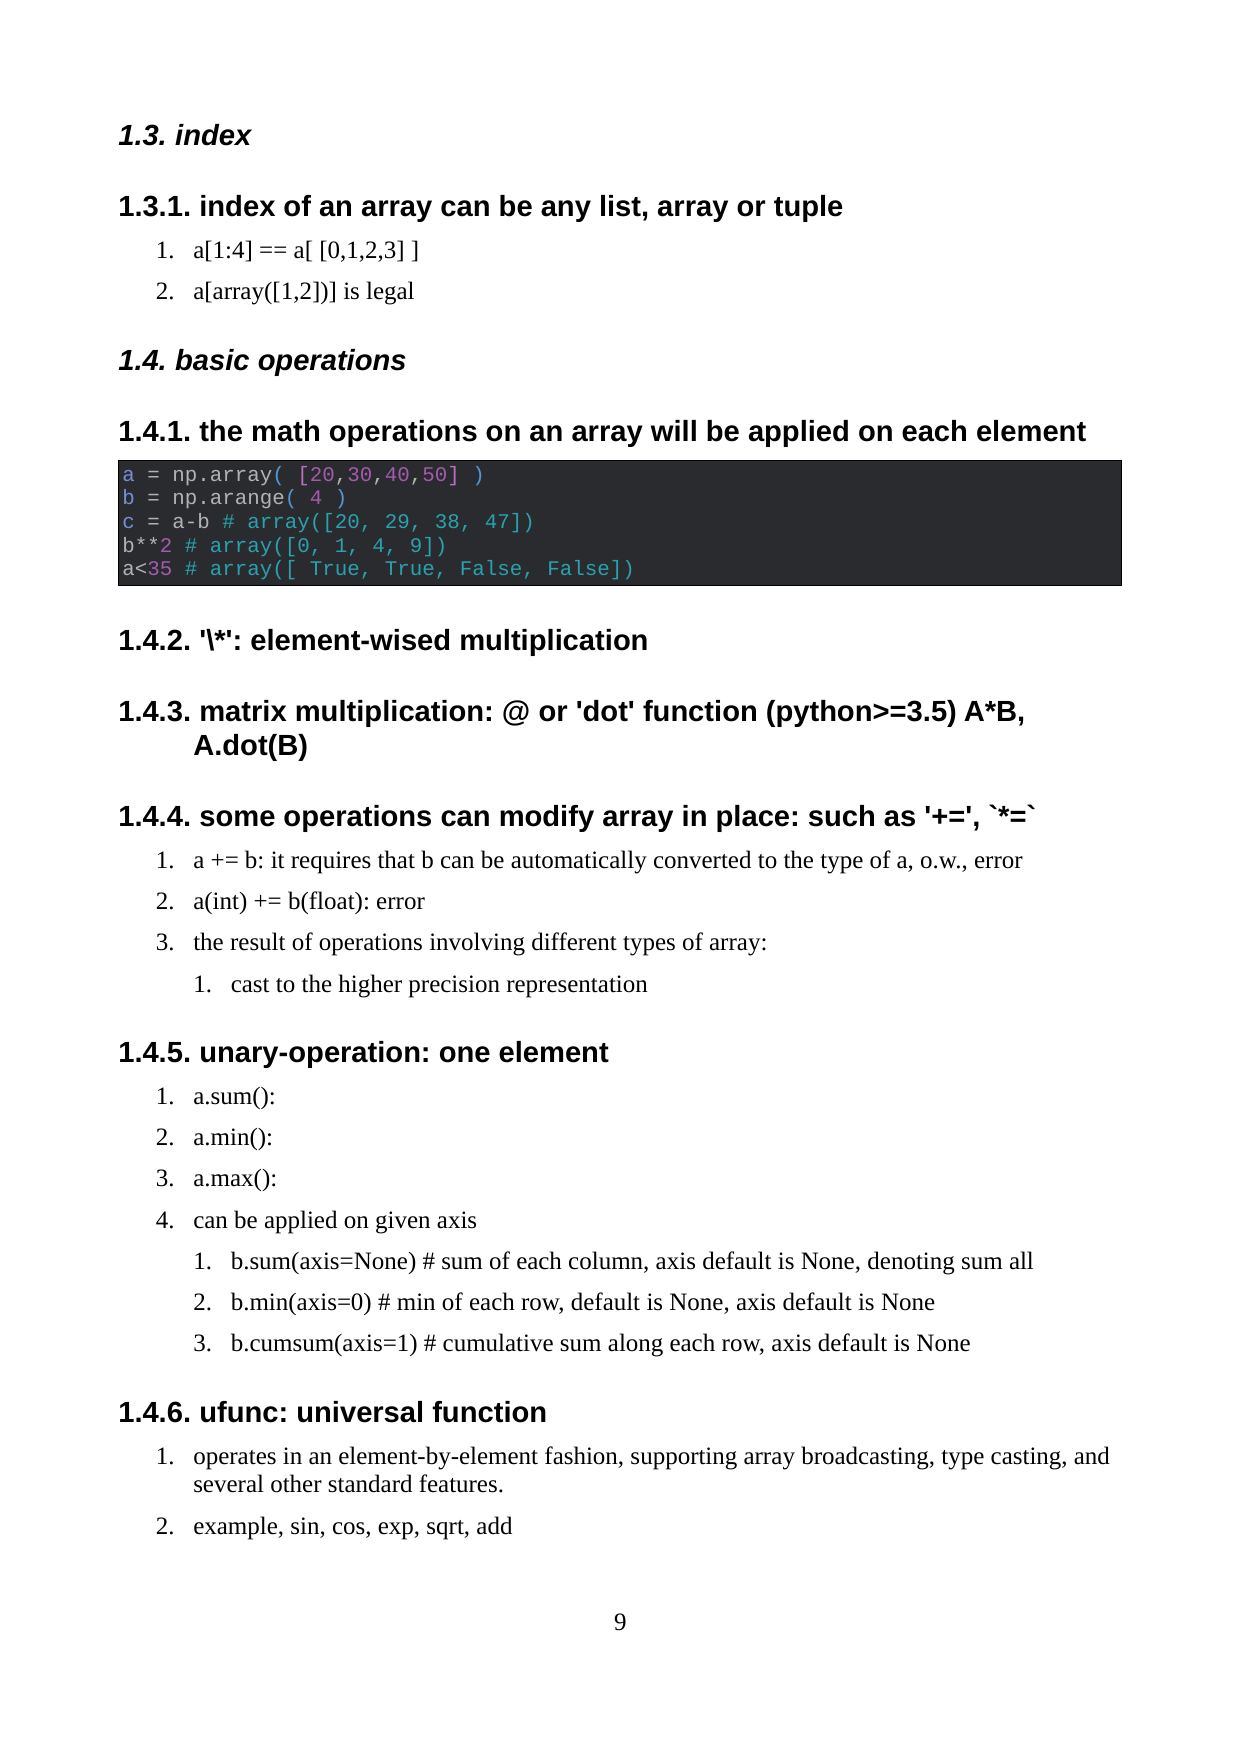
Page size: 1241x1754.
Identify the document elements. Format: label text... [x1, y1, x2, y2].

list a.sum(): [156, 1081, 1122, 1110]
subtitle the math operations on an array will be applied on each element [118, 414, 1122, 447]
list can be applied on given axis [156, 1205, 1122, 1233]
list cast to the higher precision representation [193, 969, 1122, 997]
list a[1:4] == a[ [0,1,2,3] ] [156, 235, 1122, 264]
subtitle ufunc: universal function [118, 1395, 1122, 1428]
list a.min(): [156, 1122, 1122, 1151]
subtitle '\*': element-wised multiplication [118, 623, 1122, 657]
text b**2 # array([0, 1, 4, 9]) [119, 531, 1121, 554]
list a[array([1,2])] is legal [156, 276, 1122, 305]
list operates in an element-by-element fashion, supporting array broadcasting, type casting, and several other standard features. [156, 1441, 1122, 1498]
text b = np.arange( 4 ) [119, 483, 1121, 507]
subtitle basic operations [118, 343, 1122, 376]
subtitle index [118, 118, 1122, 152]
subtitle unary-operation: one element [118, 1035, 1122, 1068]
text a<35 # array([ True, True, False, False]) [119, 554, 1121, 585]
subtitle index of an array can be any list, array or tuple [118, 189, 1122, 223]
list b.cumsum(axis=1) # cumulative sum along each row, axis default is None [193, 1328, 1122, 1357]
list the result of operations involving different types of array: [156, 927, 1122, 956]
list a(int) += b(float): error [156, 886, 1122, 915]
list a += b: it requires that b can be automatically converted to the type of a, o.w., error [156, 845, 1122, 874]
list b.sum(axis=None) # sum of each column, axis default is None, denoting sum all [193, 1246, 1122, 1275]
list a.max(): [156, 1163, 1122, 1192]
text c = a-b # array([20, 29, 38, 47]) [119, 507, 1121, 531]
list b.min(axis=0) # min of each row, default is None, axis default is None [193, 1287, 1122, 1316]
subtitle some operations can modify array in place: such as '+=', `*=` [118, 799, 1122, 832]
list example, sin, cos, exp, sqrt, add [156, 1511, 1122, 1539]
text a = np.array( [20,30,40,50] ) [119, 461, 1121, 483]
subtitle matrix multiplication: @ or 'dot' function (python>=3.5) A*B, A.dot(B) [118, 694, 1122, 761]
